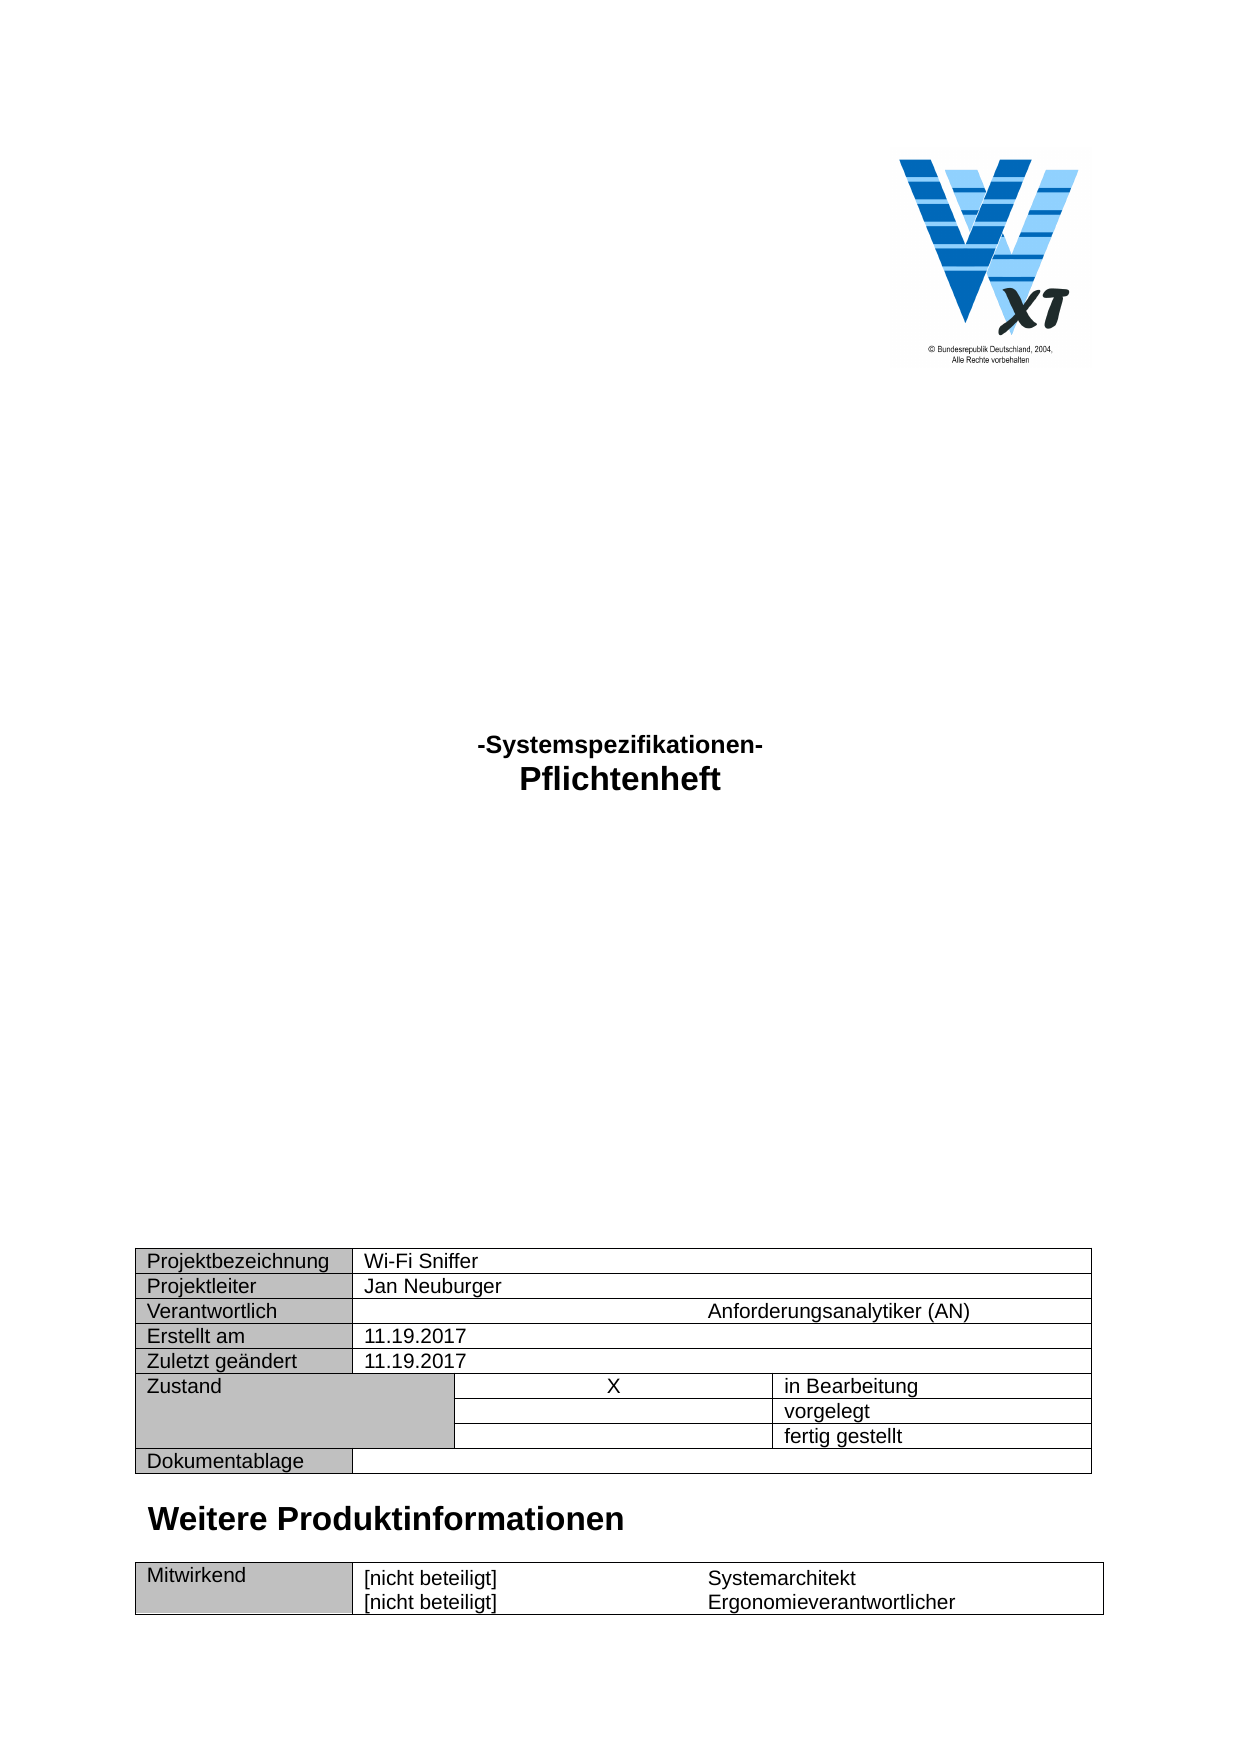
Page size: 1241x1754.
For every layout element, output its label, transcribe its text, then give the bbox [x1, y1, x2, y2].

table_cell X [455, 1374, 772, 1398]
table_cell Verantwortlich [136, 1299, 352, 1323]
table_cell in Bearbeitung [773, 1374, 1091, 1398]
table_cell Zustand [136, 1374, 454, 1448]
table_cell [455, 1424, 772, 1448]
table_cell Erstellt am [136, 1324, 352, 1348]
table_header Mitwirkend [136, 1563, 352, 1613]
text Pflichtenheft [148, 759, 1092, 798]
table_cell 11.19.2017 [353, 1349, 1091, 1373]
table_header Projektbezeichnung [136, 1249, 352, 1273]
table_header Wi-Fi Sniffer [353, 1249, 1091, 1273]
text -Systemspezifikationen- [148, 731, 1092, 759]
table_cell [455, 1399, 772, 1423]
table_cell 11.19.2017 [353, 1324, 1091, 1348]
table_cell Zuletzt geändert [136, 1349, 352, 1373]
table_cell vorgelegt [773, 1399, 1091, 1423]
table_cell fertig gestellt [773, 1424, 1091, 1448]
text Weitere Produktinformationen [148, 1499, 1092, 1537]
table_cell Projektleiter [136, 1274, 352, 1298]
picture [889, 147, 1093, 368]
table_cell [353, 1449, 1091, 1473]
table_cell Anforderungsanalytiker (AN) [353, 1299, 1091, 1323]
table_cell Jan Neuburger [353, 1274, 1091, 1298]
table_header [nicht beteiligt] Systemarchitekt [nicht beteiligt] Ergonomieverantwortlicher [353, 1563, 1103, 1613]
table_cell Dokumentablage [136, 1449, 352, 1473]
